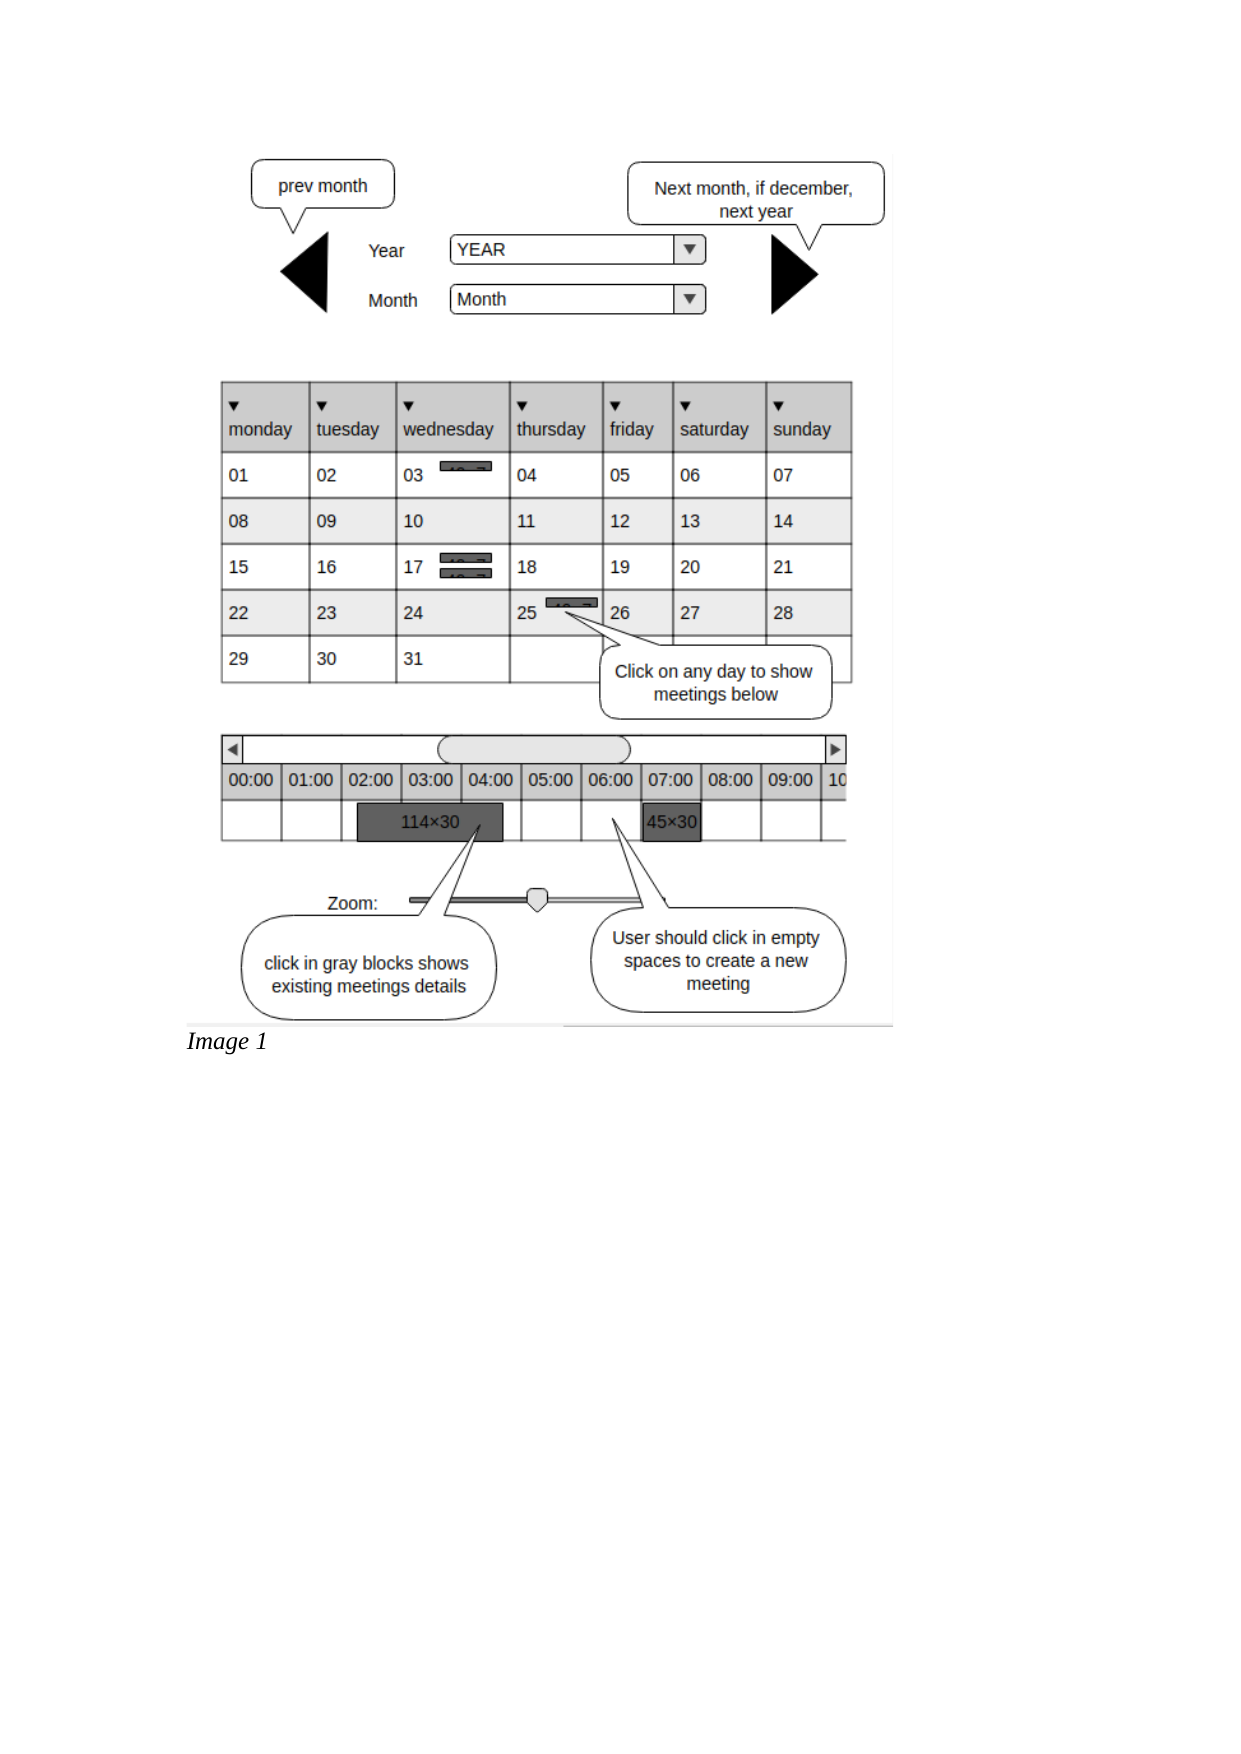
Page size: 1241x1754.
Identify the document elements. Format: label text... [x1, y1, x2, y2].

picture [186, 154, 894, 1027]
text Image 1 [187, 1027, 893, 1055]
